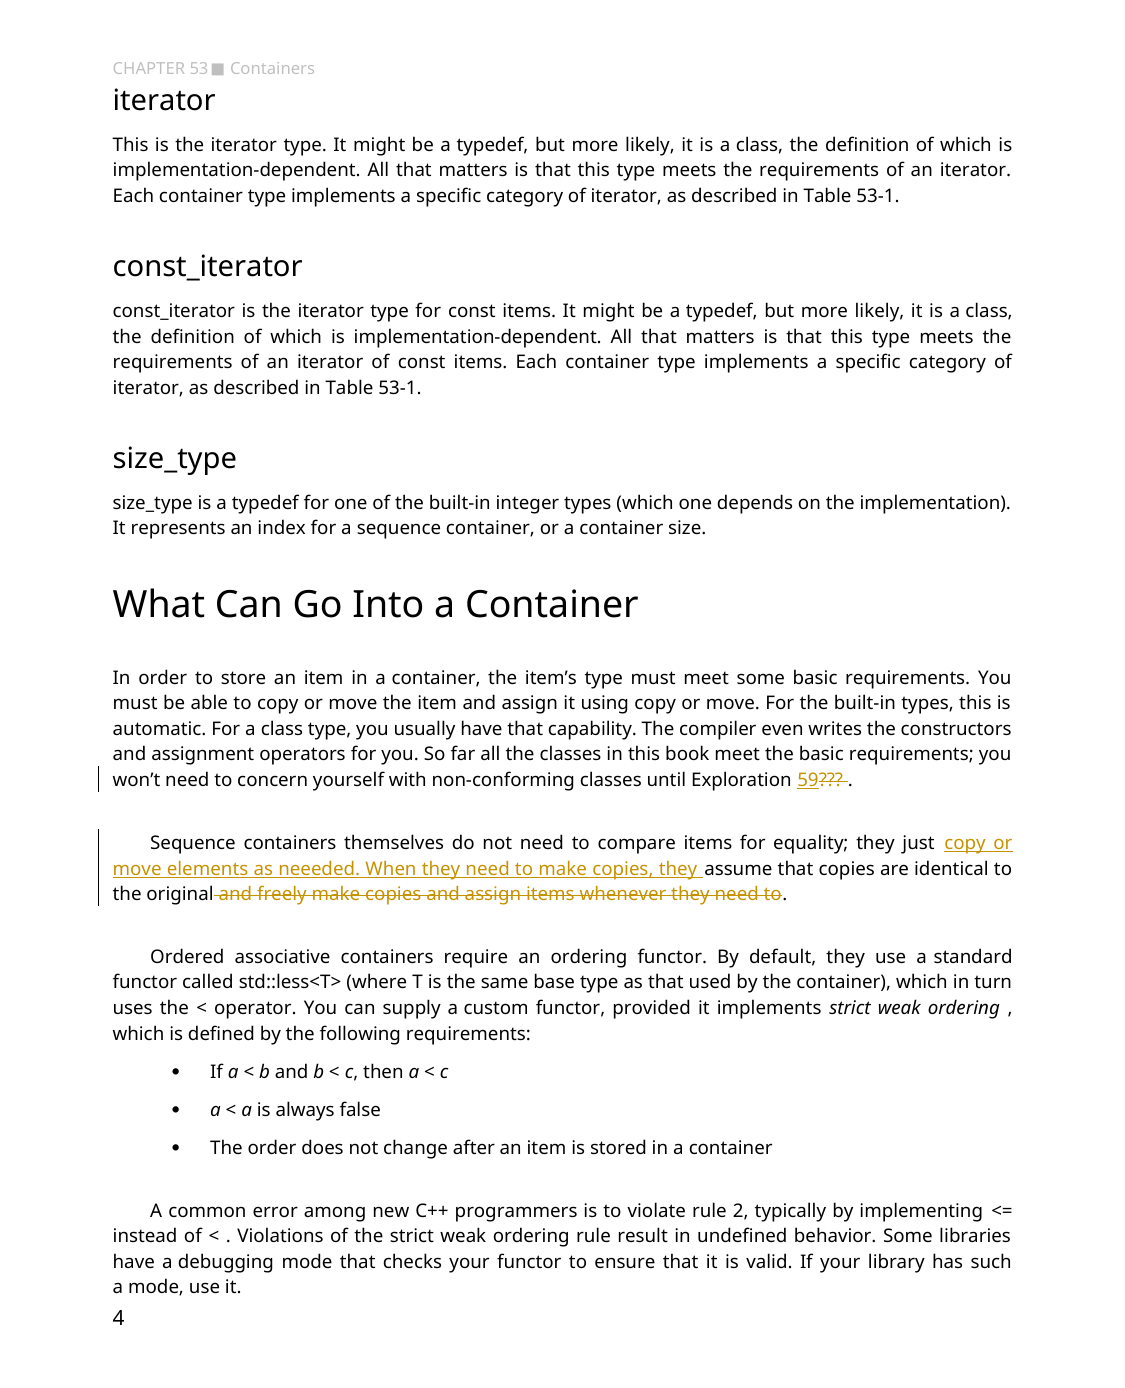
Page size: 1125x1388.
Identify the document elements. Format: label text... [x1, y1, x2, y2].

subtitle What Can Go Into a Container [112, 578, 1012, 629]
text Sequence containers themselves do not need to compare items for equality; they just copy or move elements as neeeded. When they need to make copies, they assume that copies are identical to the original. [112, 829, 1012, 906]
list The order does not change after an item is stored in a container [172, 1134, 1012, 1159]
text size_type is a typedef for one of the built-in integer types (which one depends on the implementation). It represents an index for a sequence container, or a container size. [112, 489, 1012, 540]
text Ordered associative containers require an ordering functor. By default, they use a standard functor called std::less<T> (where T is the same base type as that used by the container), which in turn uses the < operator. You can supply a custom functor, provided it implements strict weak ordering , which is defined by the following requirements: [112, 943, 1012, 1045]
subtitle iterator [112, 79, 1012, 119]
text const_iterator is the iterator type for const items. It might be a typedef, but more likely, it is a class, the definition of which is implementation-dependent. All that matters is that this type meets the requirements of an iterator of const items. Each container type implements a specific category of iterator, as described in Table 53-1. [112, 297, 1012, 399]
text This is the iterator type. It might be a typedef, but more likely, it is a class, the definition of which is implementation-dependent. All that matters is that this type meets the requirements of an iterator. Each container type implements a specific category of iterator, as described in Table 53-1. [112, 131, 1012, 208]
list a < a is always false [172, 1096, 1012, 1121]
text A common error among new C++ programmers is to violate rule 2, typically by implementing <= instead of < . Violations of the strict weak ordering rule result in undefined behavior. Some libraries have a debugging mode that checks your functor to ensure that it is valid. If your library has such a mode, use it. [112, 1197, 1012, 1299]
subtitle const_iterator [112, 245, 1012, 285]
subtitle size_type [112, 437, 1012, 477]
list If a < b and b < c, then a < c [172, 1058, 1012, 1083]
text In order to store an item in a container, the item’s type must meet some basic requirements. You must be able to copy or move the item and assign it using copy or move. For the built-in types, this is automatic. For a class type, you usually have that capability. The compiler even writes the constructors and assignment operators for you. So far all the classes in this book meet the basic requirements; you won’t need to concern yourself with non-conforming classes until Exploration 59. [112, 664, 1012, 792]
